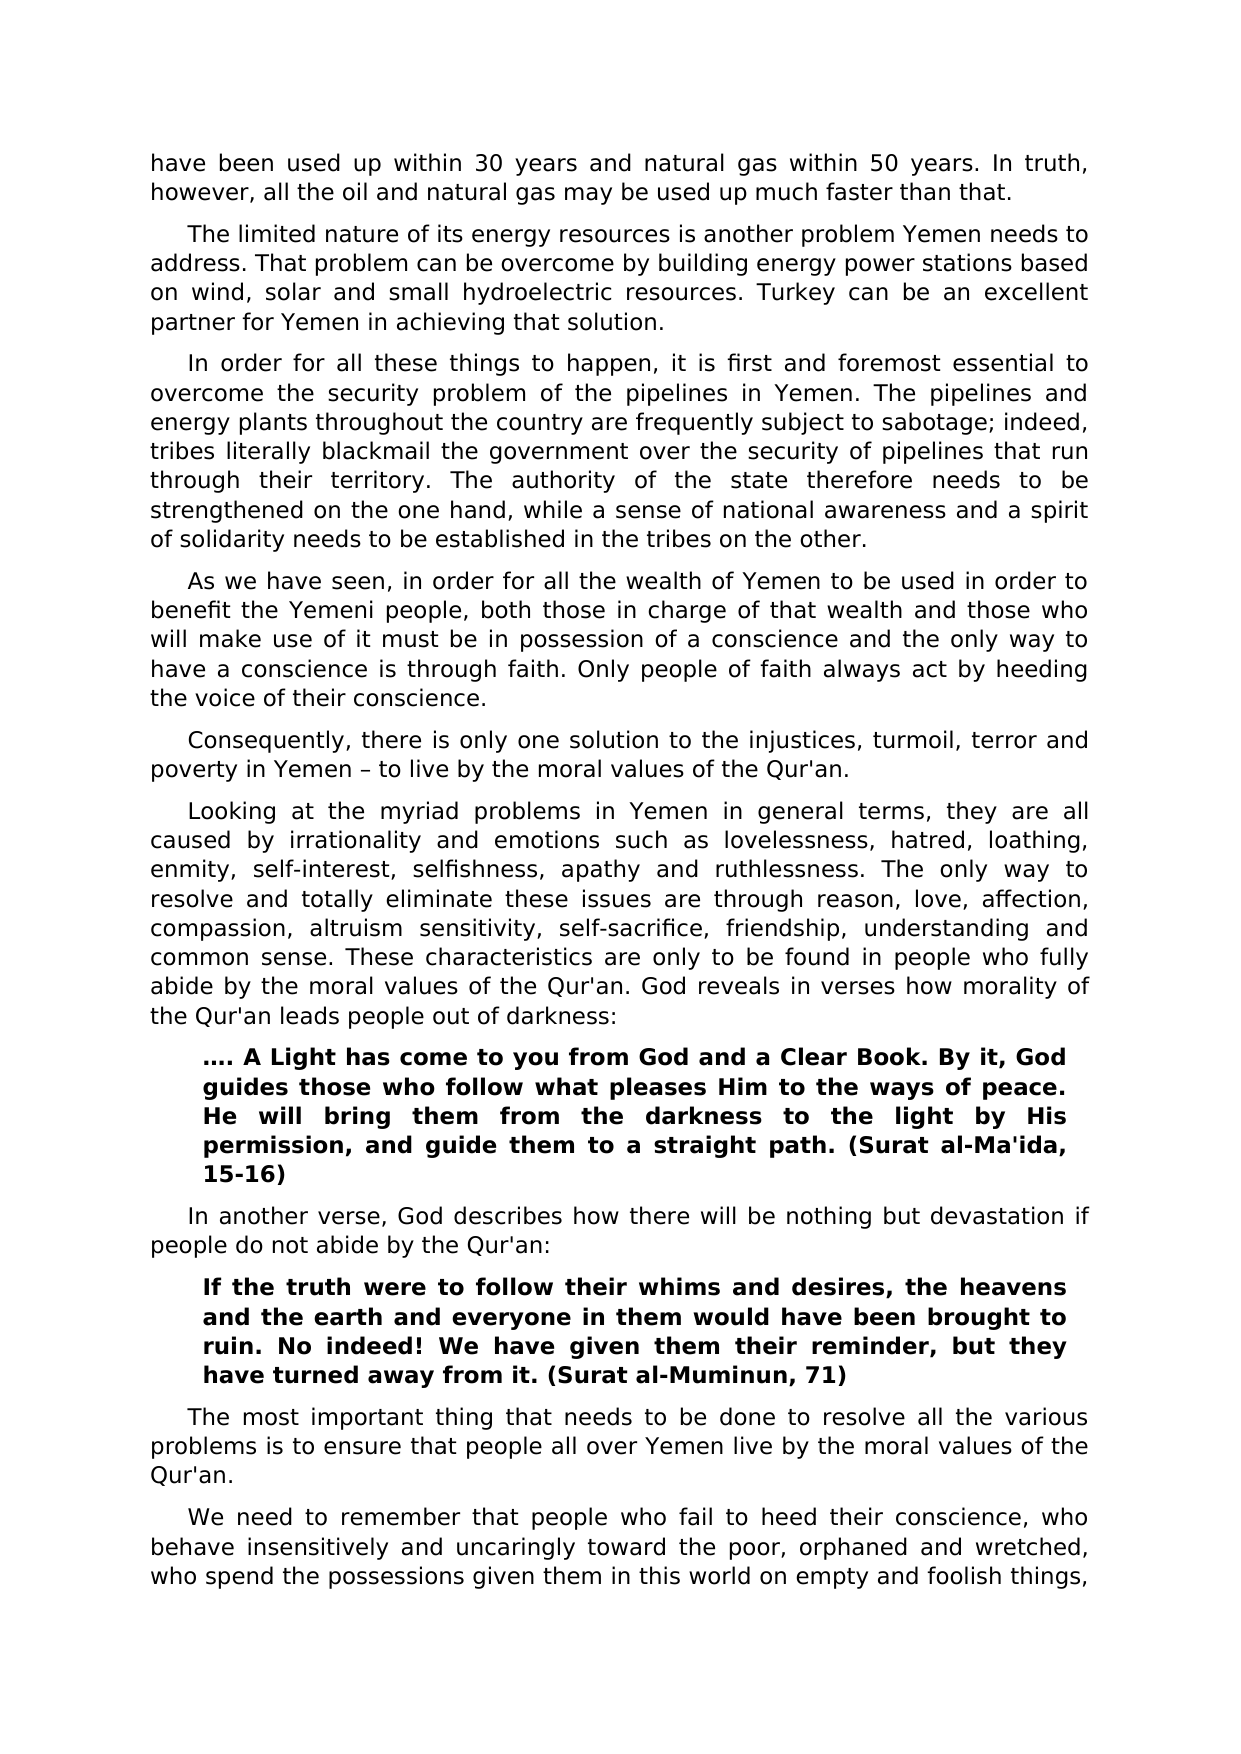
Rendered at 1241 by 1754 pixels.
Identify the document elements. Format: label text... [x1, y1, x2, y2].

text The most important thing that needs to be done to resolve all the various problems is to ensure that people all over Yemen live by the moral values of the Qur'an. [150, 1404, 1090, 1489]
text If the truth were to follow their whims and desires, the heavens and the earth and everyone in them would have been brought to ruin. No indeed! We have given them their reminder, but they have turned away from it. (Surat al-Muminun, 71) [202, 1274, 1068, 1389]
text Looking at the myriad problems in Yemen in general terms, they are all caused by irrationality and emotions such as lovelessness, hatred, loathing, enmity, self-interest, selfishness, apathy and ruthlessness. The only way to resolve and totally eliminate these issues are through reason, love, affection, compassion, altruism sensitivity, self-sacrifice, friendship, understanding and common sense. These characteristics are only to be found in people who fully abide by the moral values of the Qur'an. God reveals in verses how morality of the Qur'an leads people out of darkness: [150, 798, 1090, 1029]
text The limited nature of its energy resources is another problem Yemen needs to address. That problem can be overcome by building energy power stations based on wind, solar and small hydroelectric resources. Turkey can be an excellent partner for Yemen in achieving that solution. [150, 221, 1090, 336]
text have been used up within 30 years and natural gas within 50 years. In truth, however, all the oil and natural gas may be used up much faster than that. [150, 150, 1090, 206]
text …. A Light has come to you from God and a Clear Book. By it, God guides those who follow what pleases Him to the ways of peace. He will bring them from the darkness to the light by His permission, and guide them to a straight path. (Surat al-Ma'ida, 15-16) [202, 1044, 1068, 1188]
text Consequently, there is only one solution to the injustices, turmoil, terror and poverty in Yemen – to live by the moral values of the Qur'an. [150, 727, 1090, 783]
text In order for all these things to happen, it is first and foremost essential to overcome the security problem of the pipelines in Yemen. The pipelines and energy plants throughout the country are frequently subject to sabotage; indeed, tribes literally blackmail the government over the security of pipelines that run through their territory. The authority of the state therefore needs to be strengthened on the one hand, while a sense of national awareness and a spirit of solidarity needs to be established in the tribes on the other. [150, 351, 1090, 553]
text As we have seen, in order for all the wealth of Yemen to be used in order to benefit the Yemeni people, both those in charge of that wealth and those who will make use of it must be in possession of a conscience and the only way to have a conscience is through faith. Only people of faith always act by heeding the voice of their conscience. [150, 568, 1090, 712]
text We need to remember that people who fail to heed their conscience, who behave insensitively and uncaringly toward the poor, orphaned and wretched, who spend the possessions given them in this world on empty and foolish things, [150, 1504, 1090, 1589]
text In another verse, God describes how there will be nothing but devastation if people do not abide by the Qur'an: [150, 1203, 1090, 1259]
